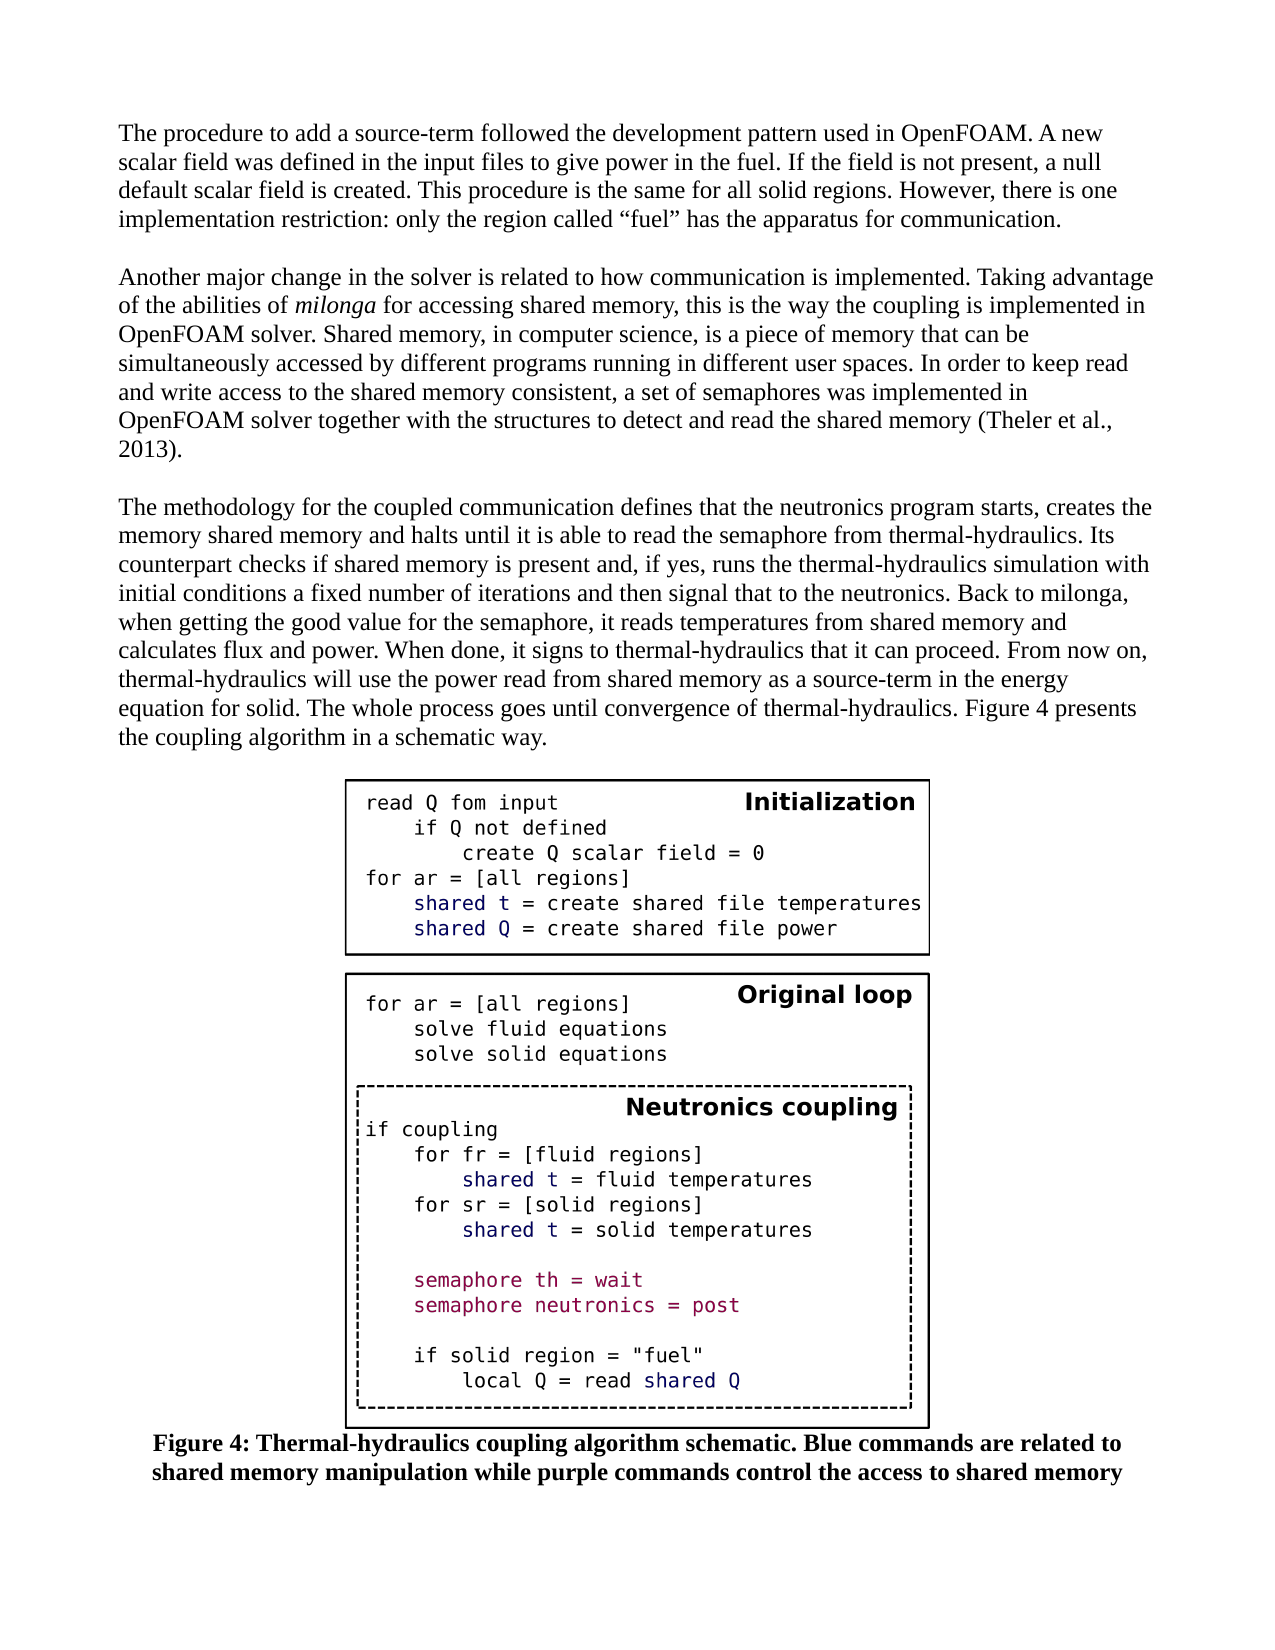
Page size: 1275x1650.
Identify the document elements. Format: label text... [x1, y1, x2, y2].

text Another major change in the solver is related to how communication is implemented. Taking advantage of the abilities of milonga for accessing shared memory, this is the way the coupling is implemented in OpenFOAM solver. Shared memory, in computer science, is a piece of memory that can be simultaneously accessed by different programs running in different user spaces. In order to keep read and write access to the shared memory consistent, a set of semaphores was implemented in OpenFOAM solver together with the structures to detect and read the shared memory (Theler et al., 2013). [118, 262, 1157, 463]
text The procedure to add a source-term followed the development pattern used in OpenFOAM. A new scalar field was defined in the input files to give power in the fuel. If the field is not present, a null default scalar field is created. This procedure is the same for all solid regions. However, there is one implementation restriction: only the region called “fuel” has the apparatus for communication. [118, 118, 1157, 233]
text The methodology for the coupled communication defines that the neutronics program starts, creates the memory shared memory and halts until it is able to read the semaphore from thermal-hydraulics. Its counterpart checks if shared memory is present and, if yes, runs the thermal-hydraulics simulation with initial conditions a fixed number of iterations and then signal that to the neutronics. Back to milonga, when getting the good value for the semaphore, it reads temperatures from shared memory and calculates flux and power. When done, it signs to thermal-hydraulics that it can proceed. From now on, thermal-hydraulics will use the power read from shared memory as a source-term in the energy equation for solid. The whole process goes until convergence of thermal-hydraulics. Figure 4 presents the coupling algorithm in a schematic way. [118, 492, 1157, 751]
picture [344, 779, 930, 1429]
text Figure 4: Thermal-hydraulics coupling algorithm schematic. Blue commands are related to shared memory manipulation while purple commands control the access to shared memory [118, 779, 1157, 1486]
